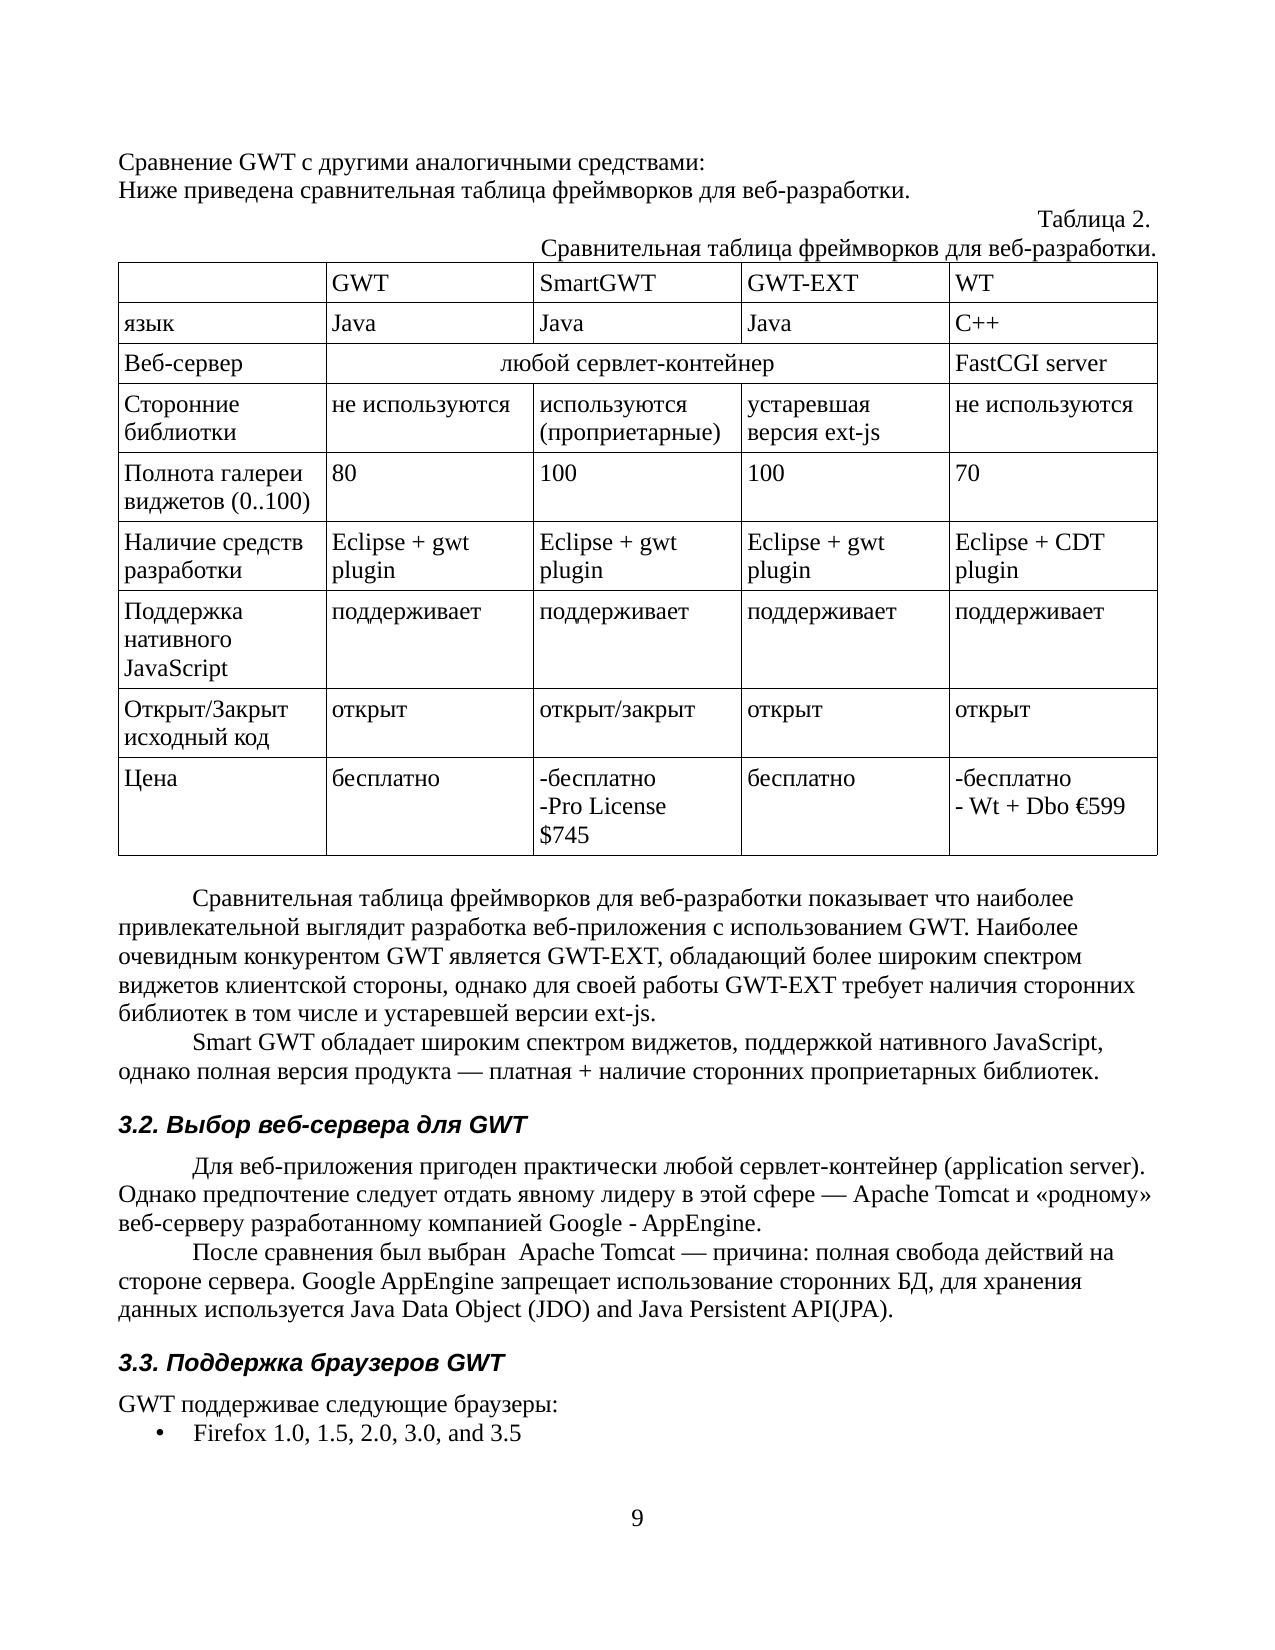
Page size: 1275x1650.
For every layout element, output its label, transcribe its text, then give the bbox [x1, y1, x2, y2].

text Таблица 2. [118, 204, 1157, 233]
table_header WT [950, 263, 1157, 302]
table_cell устаревшая версия ext-js [742, 384, 949, 452]
text Сравнительная таблица фреймворков для веб-разработки. [118, 233, 1157, 262]
table_cell C++ [950, 303, 1157, 342]
table_cell 70 [950, 453, 1157, 521]
text Ниже приведена сравнительная таблица фреймворков для веб-разработки. [118, 176, 1157, 204]
table_cell поддерживает [742, 591, 949, 688]
text Сравнительная таблица фреймворков для веб-разработки показывает что наиболее привлекательной выглядит разработка веб-приложения с использованием GWT. Наиболее очевидным конкурентом GWT является GWT-EXT, обладающий более широким спектром виджетов клиентской стороны, однако для своей работы GWT-EXT требует наличия сторонних библиотек в том числе и устаревшей версии ext-js. [118, 883, 1157, 1027]
table_cell 80 [327, 453, 533, 521]
table_cell бесплатно [327, 758, 533, 855]
table_cell любой сервлет-контейнер [327, 344, 949, 383]
table_cell -бесплатно -Pro License $745 [534, 758, 741, 855]
text Для веб-приложения пригоден практически любой сервлет-контейнер (application server). [118, 1151, 1157, 1179]
table_cell Поддержка нативного JavaScript [119, 591, 326, 688]
table_cell Наличие средств разработки [119, 522, 326, 590]
table_cell Веб-сервер [119, 344, 326, 383]
table_cell Полнота галереи виджетов (0..100) [119, 453, 326, 521]
table_header GWT-EXT [742, 263, 949, 302]
table_cell поддерживает [950, 591, 1157, 688]
table_cell открыт [950, 689, 1157, 757]
table_header [119, 263, 326, 302]
table_cell бесплатно [742, 758, 949, 855]
text Сравнение GWT с другими аналогичными средствами: [118, 147, 1157, 176]
table_cell Java [327, 303, 533, 342]
table_header GWT [327, 263, 533, 302]
table_cell Открыт/Закрыт исходный код [119, 689, 326, 757]
table_cell поддерживает [327, 591, 533, 688]
table_cell Java [534, 303, 741, 342]
table_cell Eclipse + CDT plugin [950, 522, 1157, 590]
table_cell не используются [950, 384, 1157, 452]
table_cell Eclipse + gwt plugin [327, 522, 533, 590]
table_cell не используются [327, 384, 533, 452]
table_header SmartGWT [534, 263, 741, 302]
table_cell 100 [534, 453, 741, 521]
text Однако предпочтение следует отдать явному лидеру в этой сфере — Apache Tomcat и «родному» веб-серверу разработанному компанией Google - AppEngine. [118, 1179, 1157, 1237]
table_cell используются (проприетарные) [534, 384, 741, 452]
text Smart GWT обладает широким спектром виджетов, поддержкой нативного JavaScript, однако полная версия продукта — платная + наличие сторонних проприетарных библиотек. [118, 1027, 1157, 1085]
text После сравнения был выбран Apache Tomcat — причина: полная свобода действий на стороне сервера. Google AppEngine запрещает использование сторонних БД, для хранения данных используется Java Data Object (JDO) and Java Persistent API(JPA). [118, 1237, 1157, 1323]
text GWT поддерживае следующие браузеры: [118, 1389, 1157, 1418]
list Firefox 1.0, 1.5, 2.0, 3.0, and 3.5 [156, 1418, 1157, 1447]
table_cell открыт [742, 689, 949, 757]
table_cell открыт/закрыт [534, 689, 741, 757]
table_cell Eclipse + gwt plugin [742, 522, 949, 590]
table_cell -бесплатно - Wt + Dbo €599 [950, 758, 1157, 855]
table_cell 100 [742, 453, 949, 521]
table_cell Цена [119, 758, 326, 855]
subtitle 3.3. Поддержка браузеров GWT [118, 1348, 1157, 1377]
table_cell FastCGI server [950, 344, 1157, 383]
table_cell язык [119, 303, 326, 342]
subtitle 3.2. Выбор веб-сервера для GWT [118, 1110, 1157, 1138]
table_cell Сторонние библиотки [119, 384, 326, 452]
table_cell поддерживает [534, 591, 741, 688]
table_cell открыт [327, 689, 533, 757]
table_cell Eclipse + gwt plugin [534, 522, 741, 590]
table_cell Java [742, 303, 949, 342]
